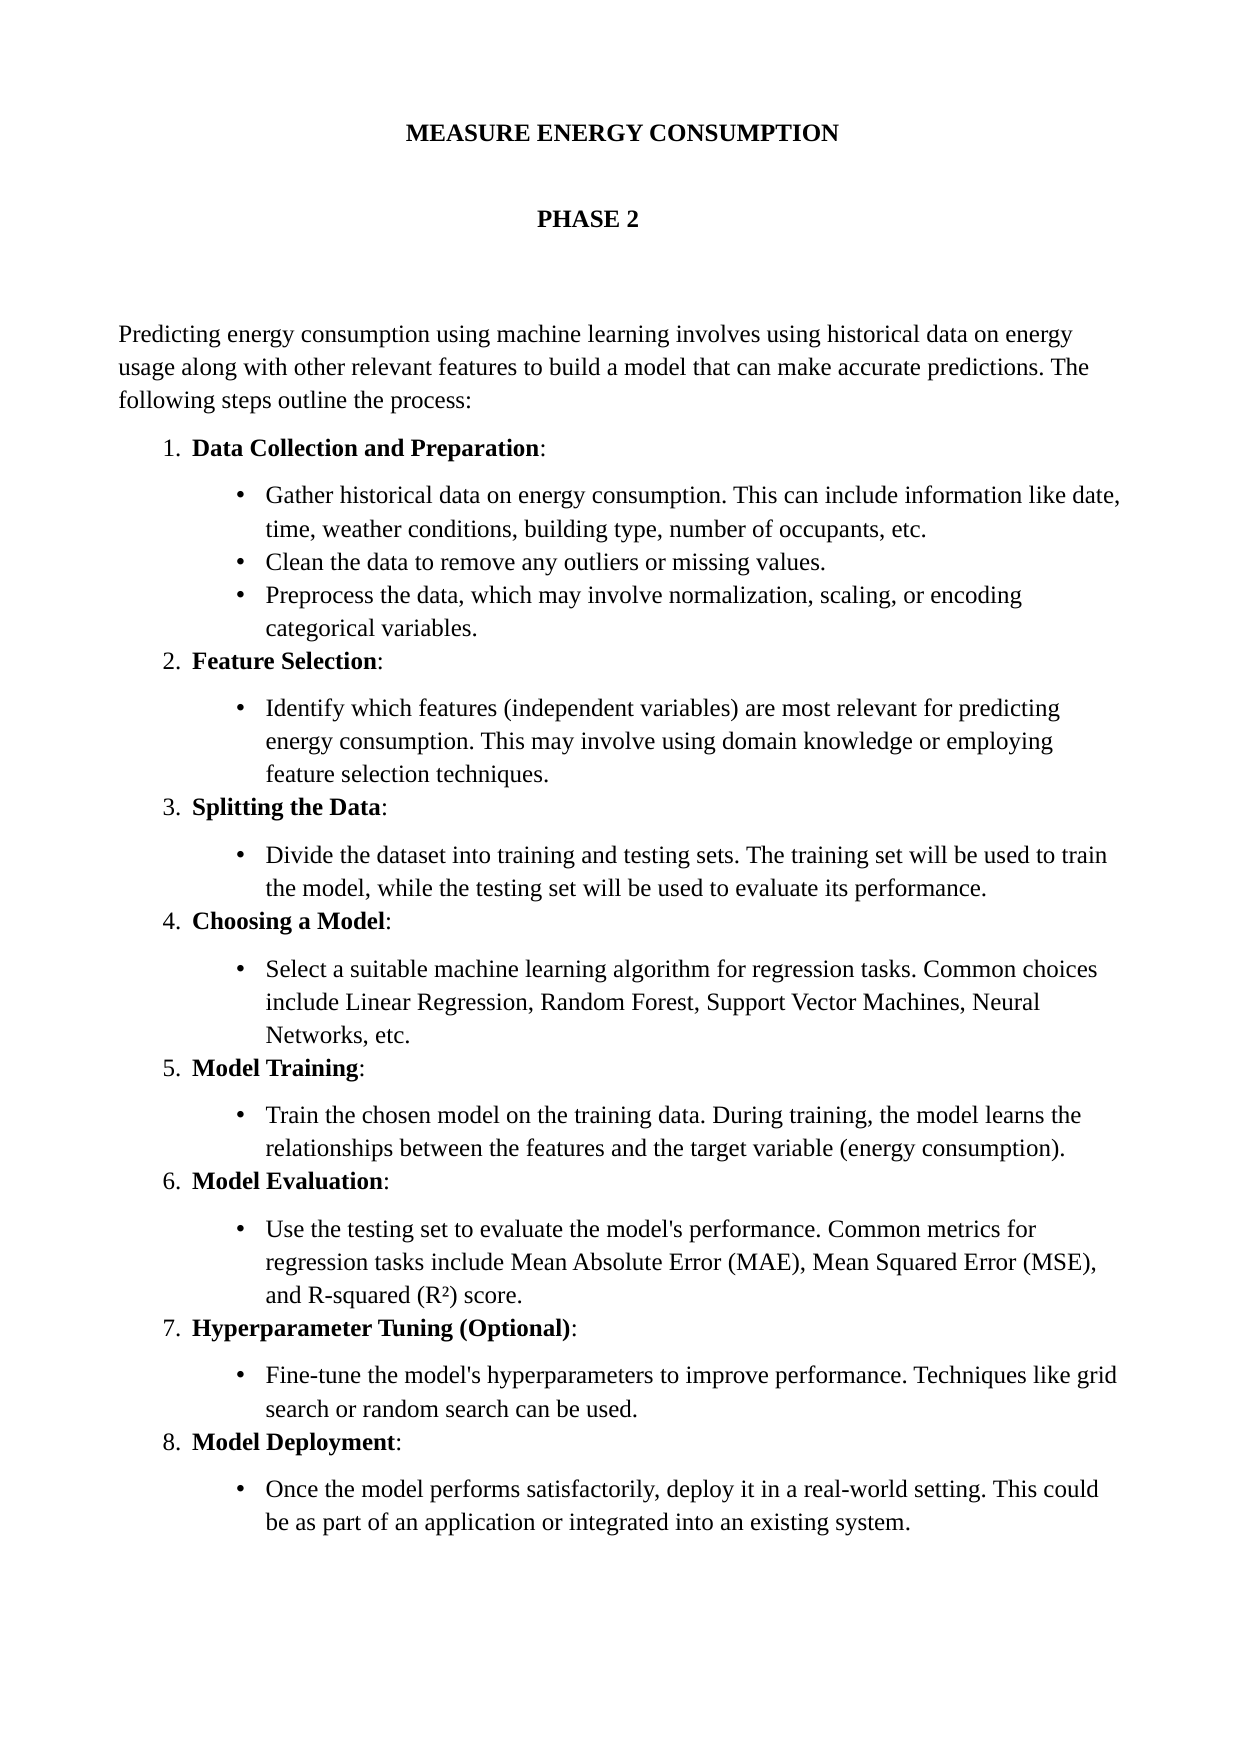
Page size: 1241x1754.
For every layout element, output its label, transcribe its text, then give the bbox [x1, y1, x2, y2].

list Preprocess the data, which may involve normalization, scaling, or encoding categorical variables. [236, 580, 1122, 641]
list Data Collection and Preparation: [162, 433, 1122, 462]
text Predicting energy consumption using machine learning involves using historical data on energy usage along with other relevant features to build a model that can make accurate predictions. The following steps outline the process: [118, 319, 1122, 414]
list Splitting the Data: [162, 792, 1122, 821]
text MEASURE ENERGY CONSUMPTION [118, 118, 1122, 147]
list Fine-tune the model's hyperparameters to improve performance. Techniques like grid search or random search can be used. [236, 1361, 1122, 1422]
list Gather historical data on energy consumption. This can include information like date, time, weather conditions, building type, number of occupants, etc. [236, 481, 1122, 542]
list Feature Selection: [162, 646, 1122, 674]
list Divide the dataset into training and testing sets. The training set will be used to train the model, while the testing set will be used to evaluate its performance. [236, 840, 1122, 902]
list Hyperparameter Tuning (Optional): [162, 1313, 1122, 1342]
list Use the testing set to evaluate the model's performance. Common metrics for regression tasks include Mean Absolute Error (MAE), Mean Squared Error (MSE), and R-squared (R²) score. [236, 1214, 1122, 1309]
list Identify which features (independent variables) are most relevant for predicting energy consumption. This may involve using domain knowledge or employing feature selection techniques. [236, 693, 1122, 788]
list Train the chosen model on the training data. During training, the model learns the relationships between the features and the target variable (energy consumption). [236, 1100, 1122, 1162]
list Clean the data to remove any outliers or missing values. [236, 547, 1122, 575]
list Model Training: [162, 1053, 1122, 1081]
list Choosing a Model: [162, 906, 1122, 935]
list Model Evaluation: [162, 1166, 1122, 1195]
list Select a suitable machine learning algorithm for regression tasks. Common choices include Linear Regression, Random Forest, Support Vector Machines, Neural Networks, etc. [236, 954, 1122, 1048]
list Once the model performs satisfactorily, deploy it in a real-world setting. This could be as part of an application or integrated into an existing system. [236, 1474, 1122, 1536]
list Model Deployment: [162, 1427, 1122, 1455]
text PHASE 2 [118, 204, 1122, 233]
